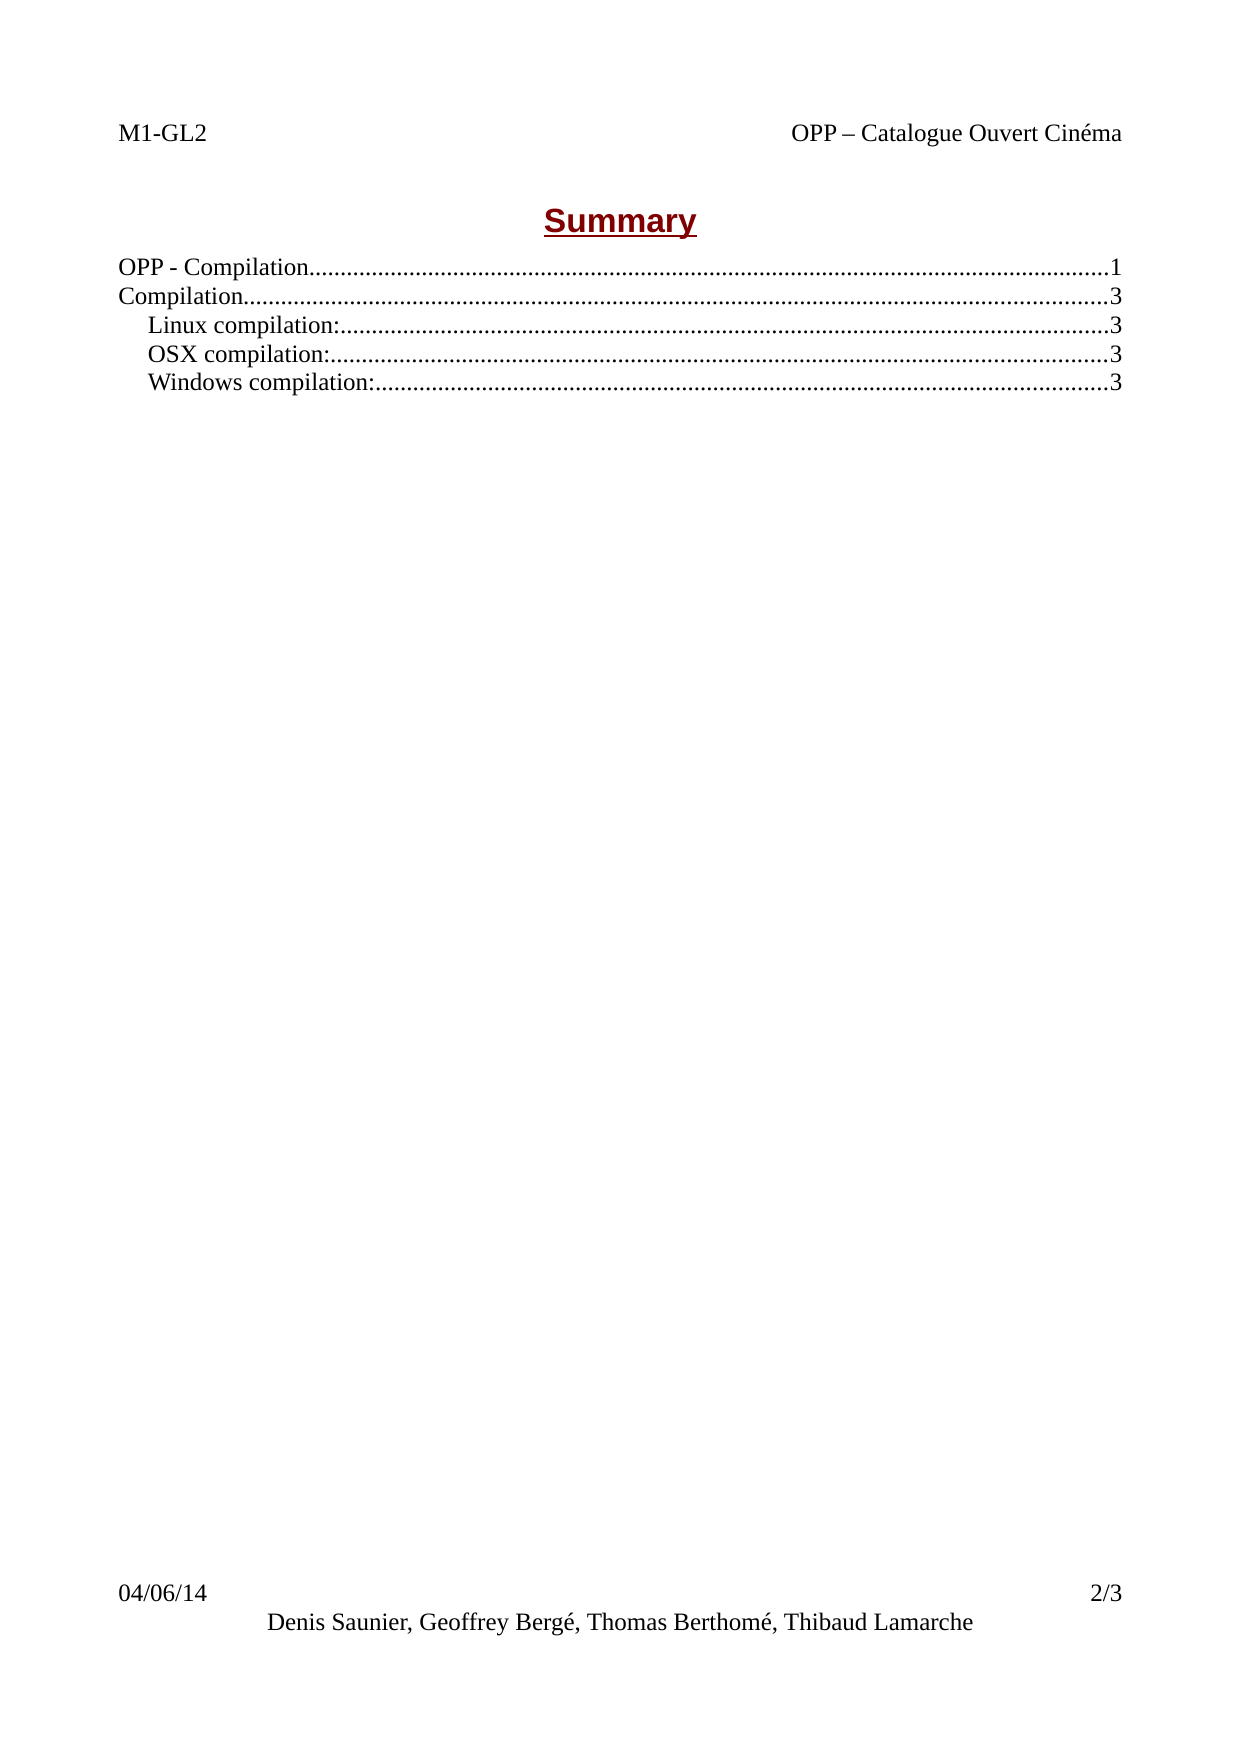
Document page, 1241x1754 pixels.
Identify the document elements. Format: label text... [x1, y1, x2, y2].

text OSX compilation: 3 [148, 339, 1122, 367]
text Linux compilation: 3 [148, 310, 1122, 339]
text Windows compilation: 3 [148, 367, 1122, 396]
subtitle Summary [118, 201, 1122, 240]
text Compilation 3 [118, 281, 1122, 310]
text OPP - Compilation 1 [118, 252, 1122, 281]
